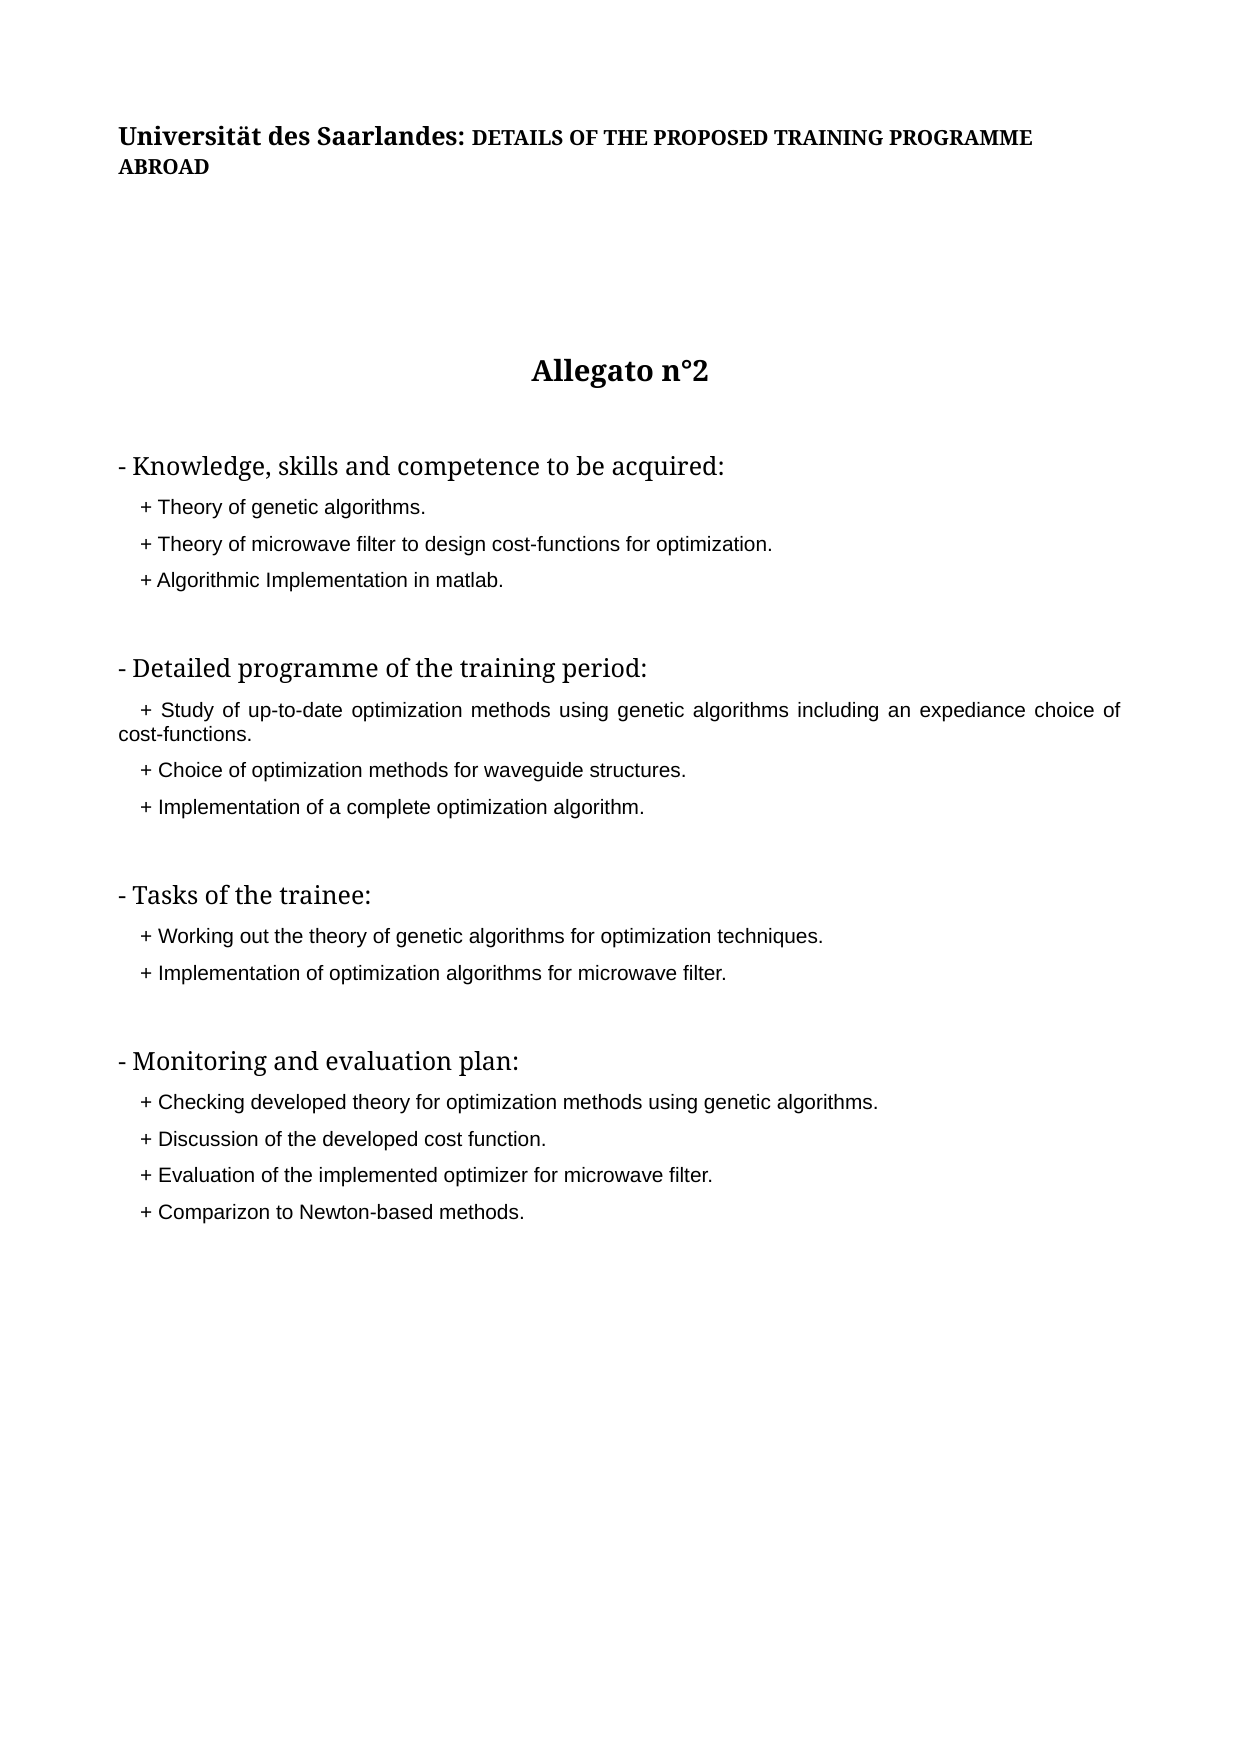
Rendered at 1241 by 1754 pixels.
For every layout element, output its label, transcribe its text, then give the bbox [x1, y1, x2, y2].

text + Discussion of the developed cost function. [118, 1127, 1122, 1151]
text + Study of up-to-date optimization methods using genetic algorithms including an expediance choice of cost-functions. [118, 698, 1122, 746]
text ‐ Monitoring and evaluation plan: [118, 1043, 1122, 1078]
text + Working out the theory of genetic algorithms for optimization techniques. [118, 924, 1122, 948]
text + Algorithmic Implementation in matlab. [118, 568, 1122, 592]
text + Implementation of optimization algorithms for microwave filter. [118, 961, 1122, 984]
text + Choice of optimization methods for waveguide structures. [118, 758, 1122, 782]
text + Implementation of a complete optimization algorithm. [118, 794, 1122, 818]
text + Theory of genetic algorithms. [118, 495, 1122, 519]
text Allegato n°2 [118, 350, 1122, 389]
text + Checking developed theory for optimization methods using genetic algorithms. [118, 1090, 1122, 1114]
text + Theory of microwave filter to design cost-functions for optimization. [118, 532, 1122, 556]
text + Evaluation of the implemented optimizer for microwave filter. [118, 1163, 1122, 1187]
text ‐ Detailed programme of the training period: [118, 651, 1122, 685]
text + Comparizon to Newton-based methods. [118, 1199, 1122, 1223]
text ‐ Knowledge, skills and competence to be acquired: [118, 448, 1122, 483]
text ‐ Tasks of the trainee: [118, 877, 1122, 912]
